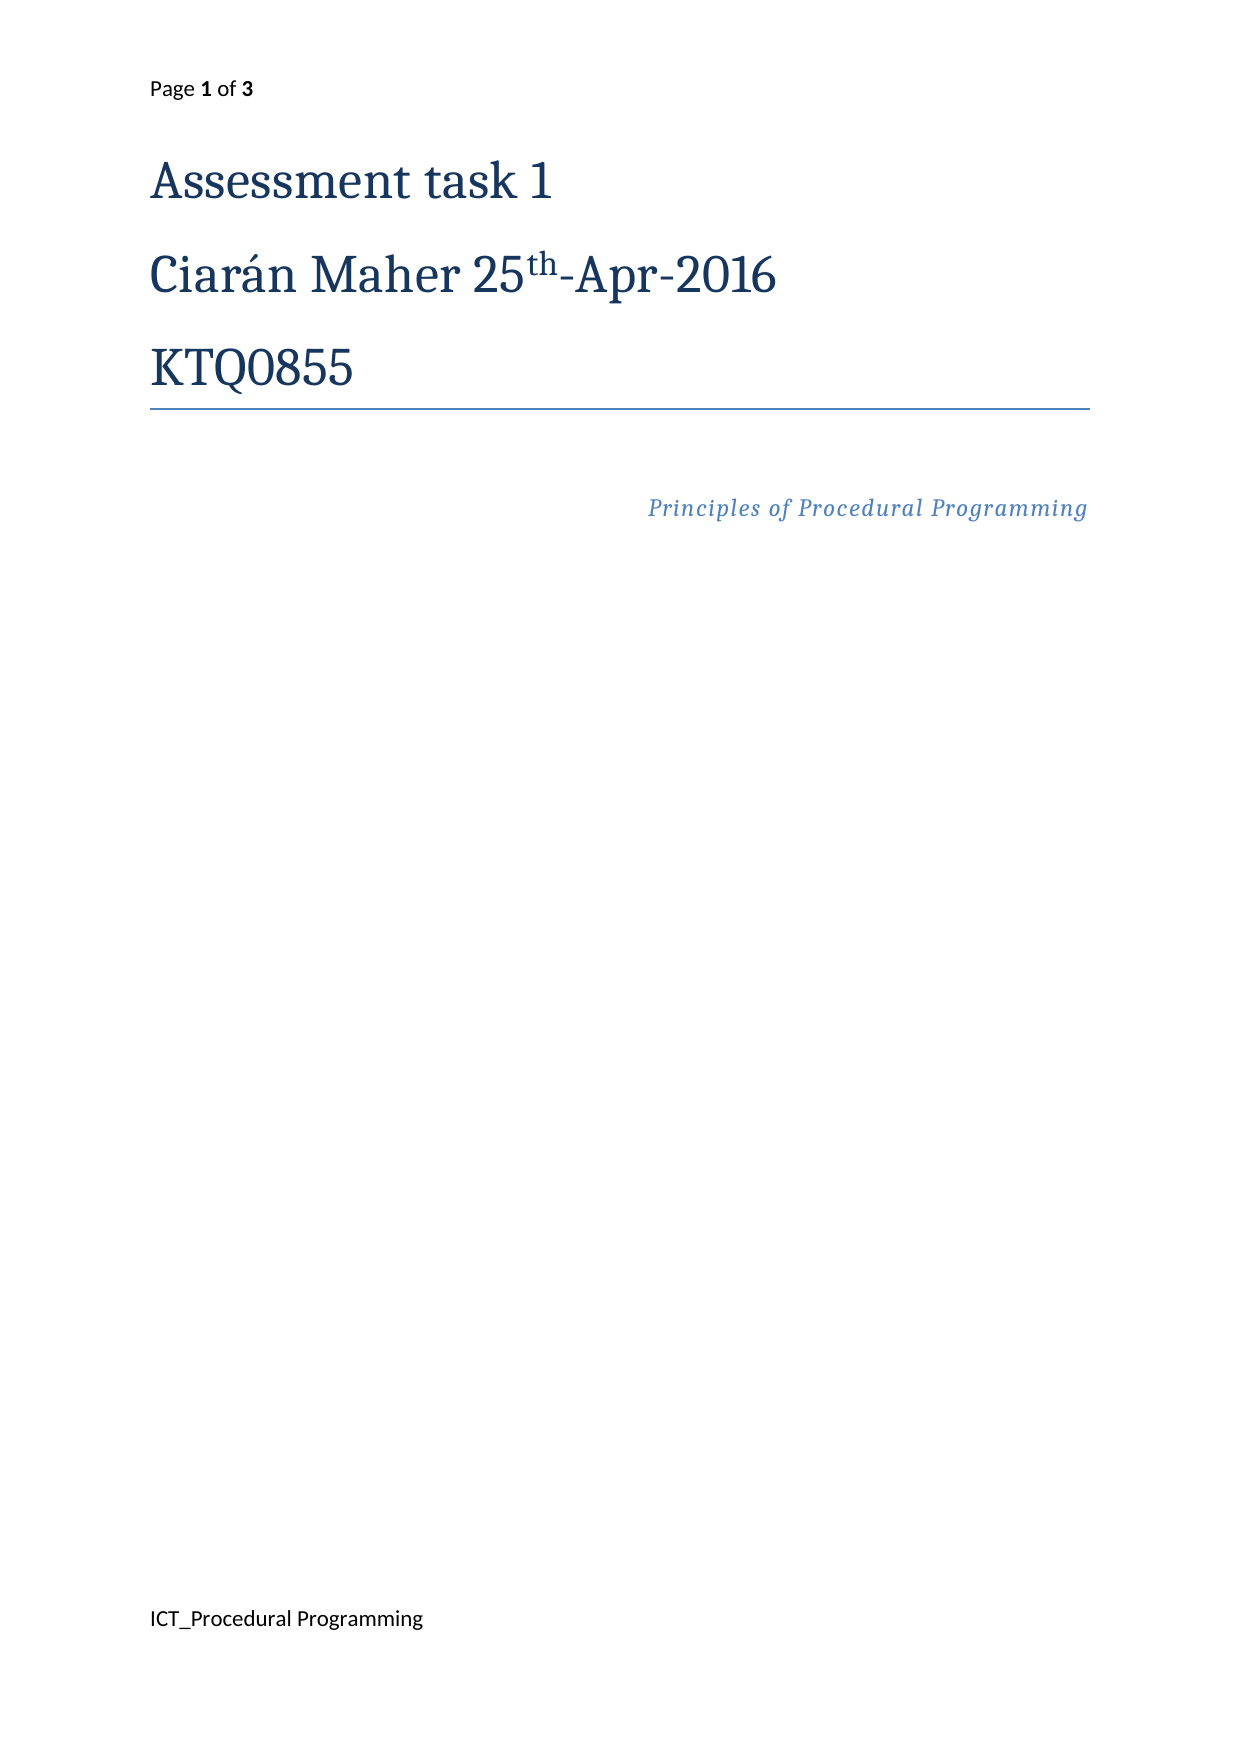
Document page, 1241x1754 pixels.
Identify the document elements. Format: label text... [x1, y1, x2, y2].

title KTQ0855 [150, 337, 1090, 408]
title Assessment task 1 [150, 150, 1090, 212]
subtitle Principles of Procedural Programming [150, 494, 1090, 523]
title Ciarán Maher 25th-Apr-2016 [150, 243, 1090, 306]
